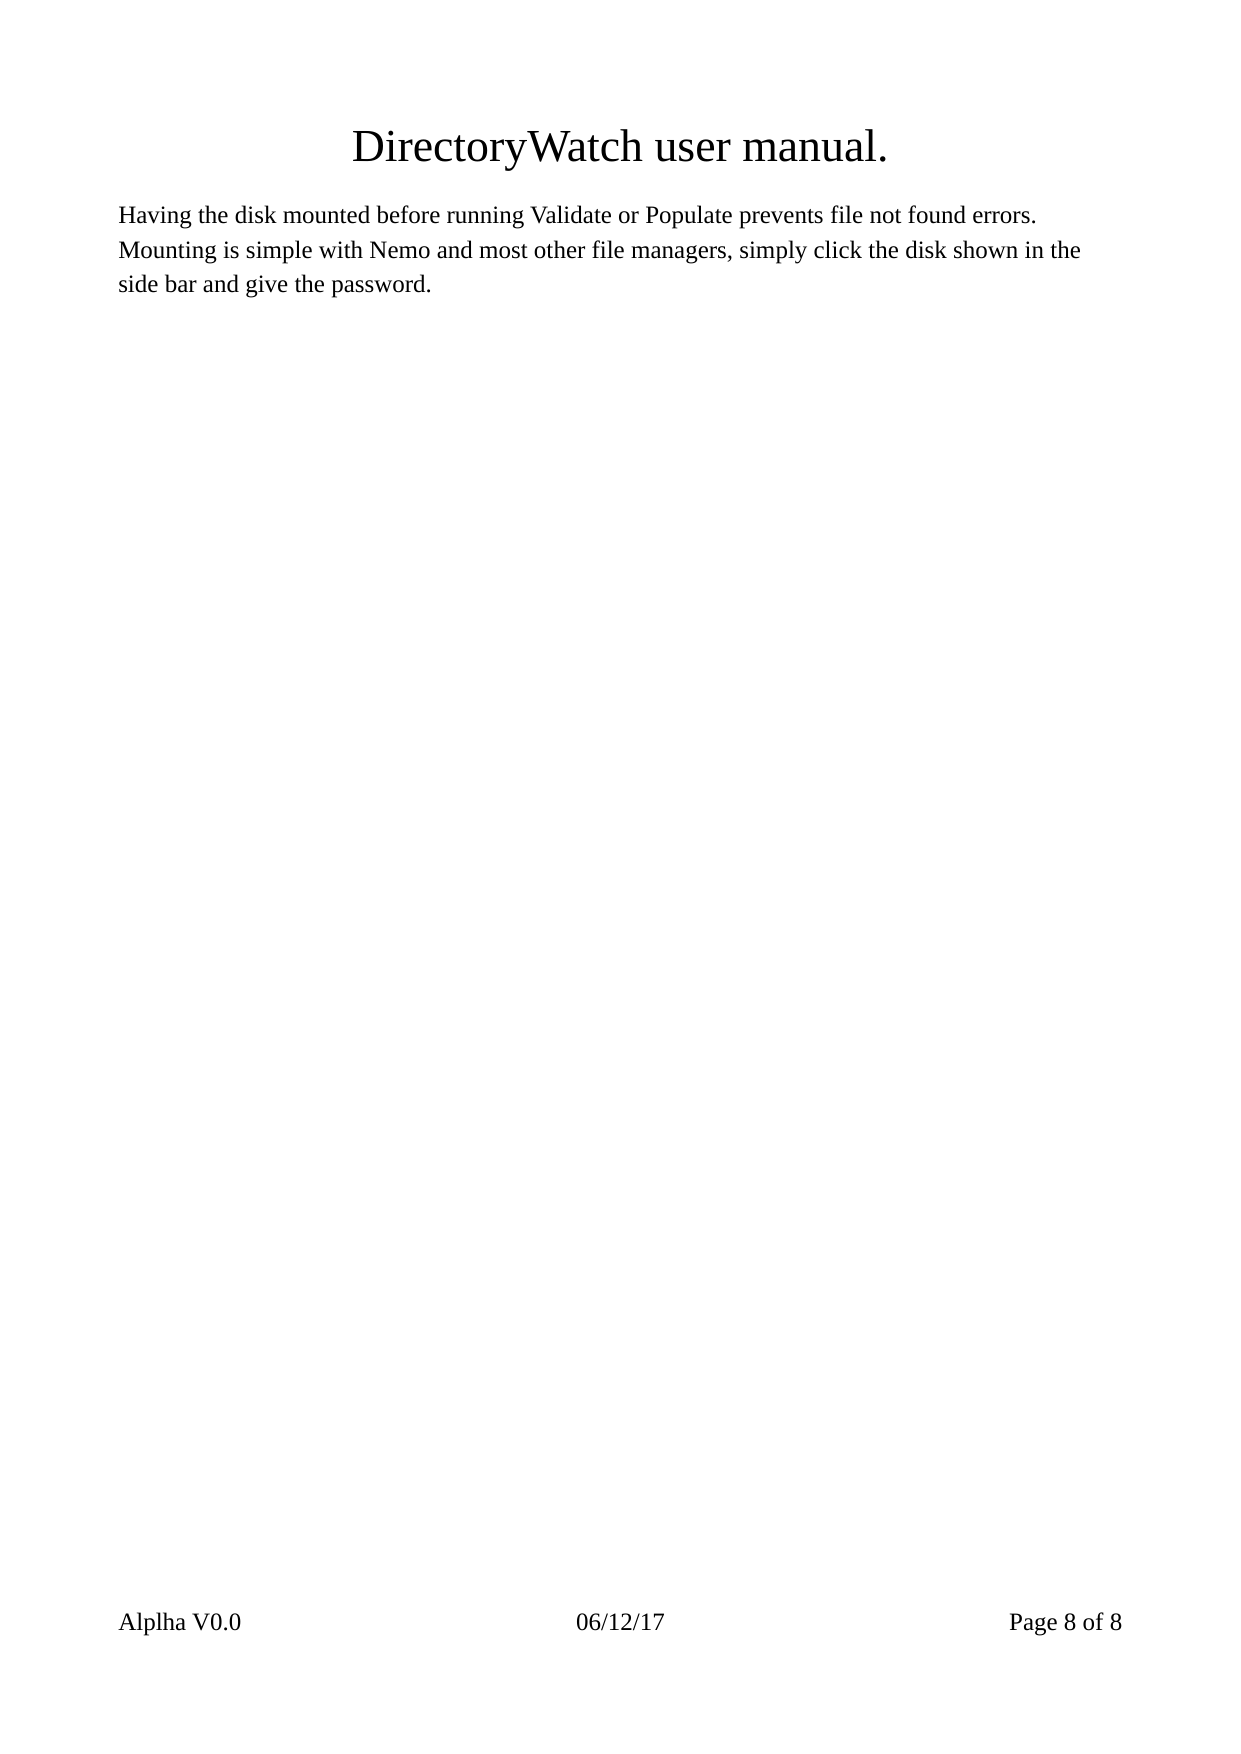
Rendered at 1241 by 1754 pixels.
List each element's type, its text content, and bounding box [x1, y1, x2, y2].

text Having the disk mounted before running Validate or Populate prevents file not found errors. Mounting is simple with Nemo and most other file managers, simply click the disk shown in the side bar and give the password. [118, 200, 1122, 298]
